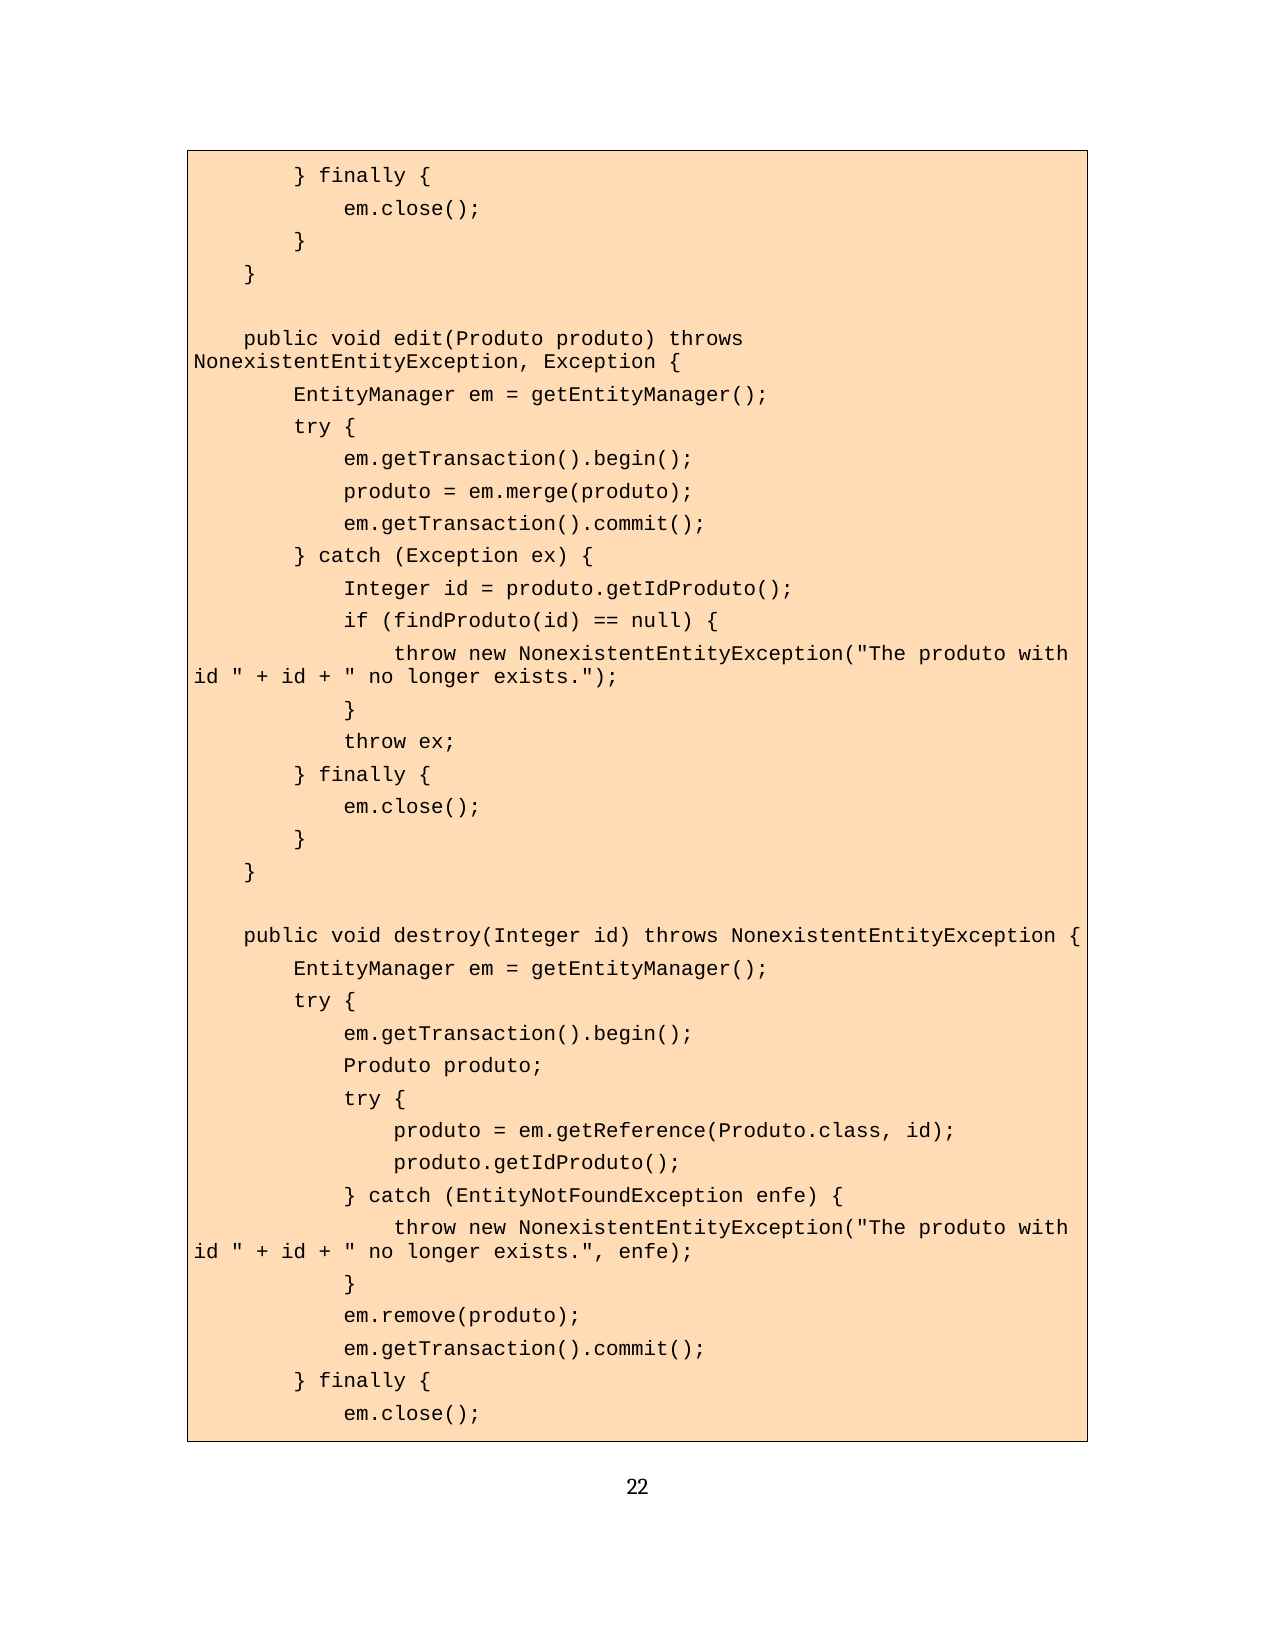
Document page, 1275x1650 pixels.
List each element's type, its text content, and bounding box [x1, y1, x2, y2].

table_header } finally { em.close(); } } public void edit(Produto produto) throws NonexistentEntityException, Exception { EntityManager em = getEntityManager(); try { em.getTransaction().begin(); produto = em.merge(produto); em.getTransaction().commit(); } catch (Exception ex) { Integer id = produto.getIdProduto(); if (findProduto(id) == null) { throw new NonexistentEntityException("The produto with id " + id + " no longer exists."); } throw ex; } finally { em.close(); } } public void destroy(Integer id) throws NonexistentEntityException { EntityManager em = getEntityManager(); try { em.getTransaction().begin(); Produto produto; try { produto = em.getReference(Produto.class, id); produto.getIdProduto(); } catch (EntityNotFoundException enfe) { throw new NonexistentEntityException("The produto with id " + id + " no longer exists.", enfe); } em.remove(produto); em.getTransaction().commit(); } finally { em.close(); [188, 151, 1087, 1441]
